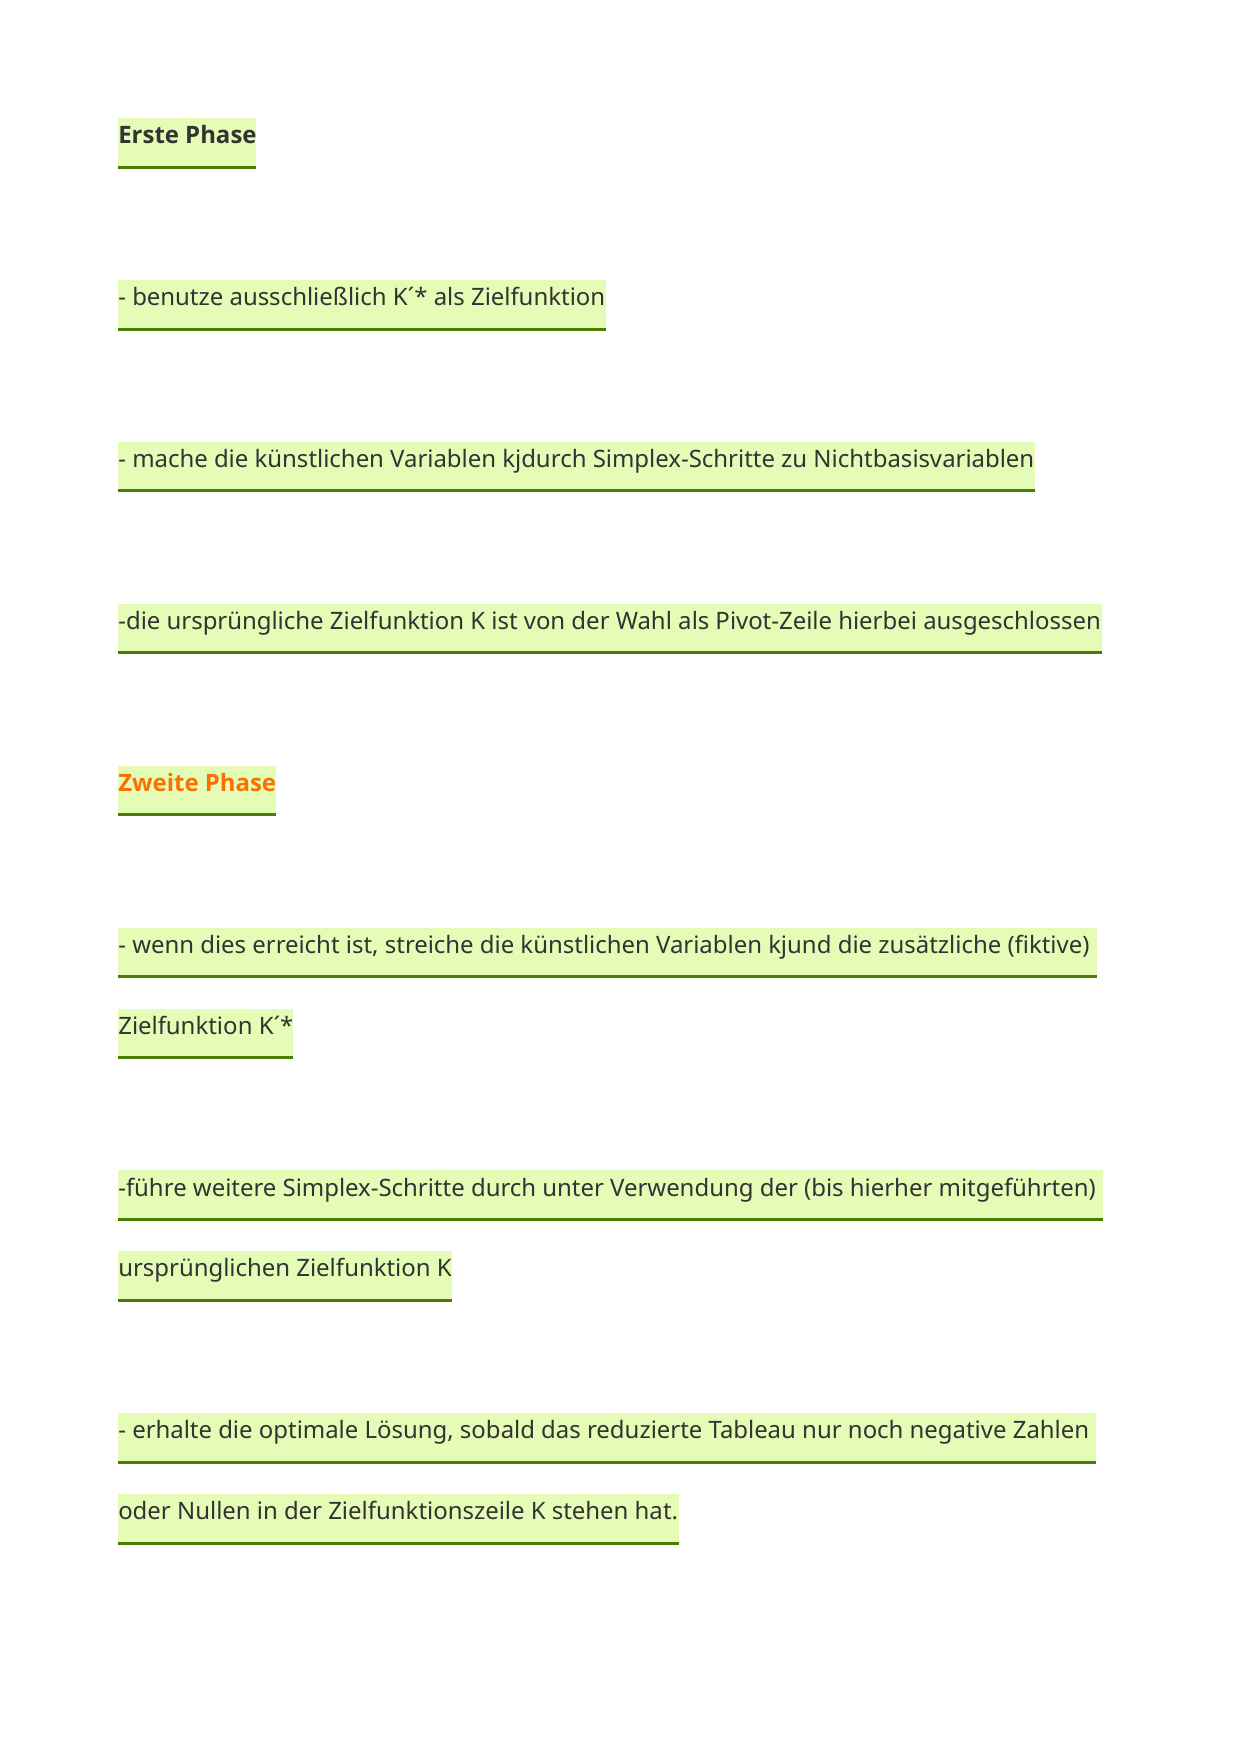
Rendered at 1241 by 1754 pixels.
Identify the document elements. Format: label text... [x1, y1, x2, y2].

text Erste Phase - benutze ausschließlich K´* als Zielfunktion - mache die künstlichen Variablen kjdurch Simplex-Schritte zu Nichtbasisvariablen -die ursprüngliche Zielfunktion K ist von der Wahl als Pivot-Zeile hierbei ausgeschlossen Zweite Phase - wenn dies erreicht ist, streiche die künstlichen Variablen kjund die zusätzliche (fiktive) Zielfunktion K´* -führe weitere Simplex-Schritte durch unter Verwendung der (bis hierher mitgeführten) ursprünglichen Zielfunktion K - erhalte die optimale Lösung, sobald das reduzierte Tableau nur noch negative Zahlen oder Nullen in der Zielfunktionszeile K stehen hat. [118, 118, 1122, 1545]
